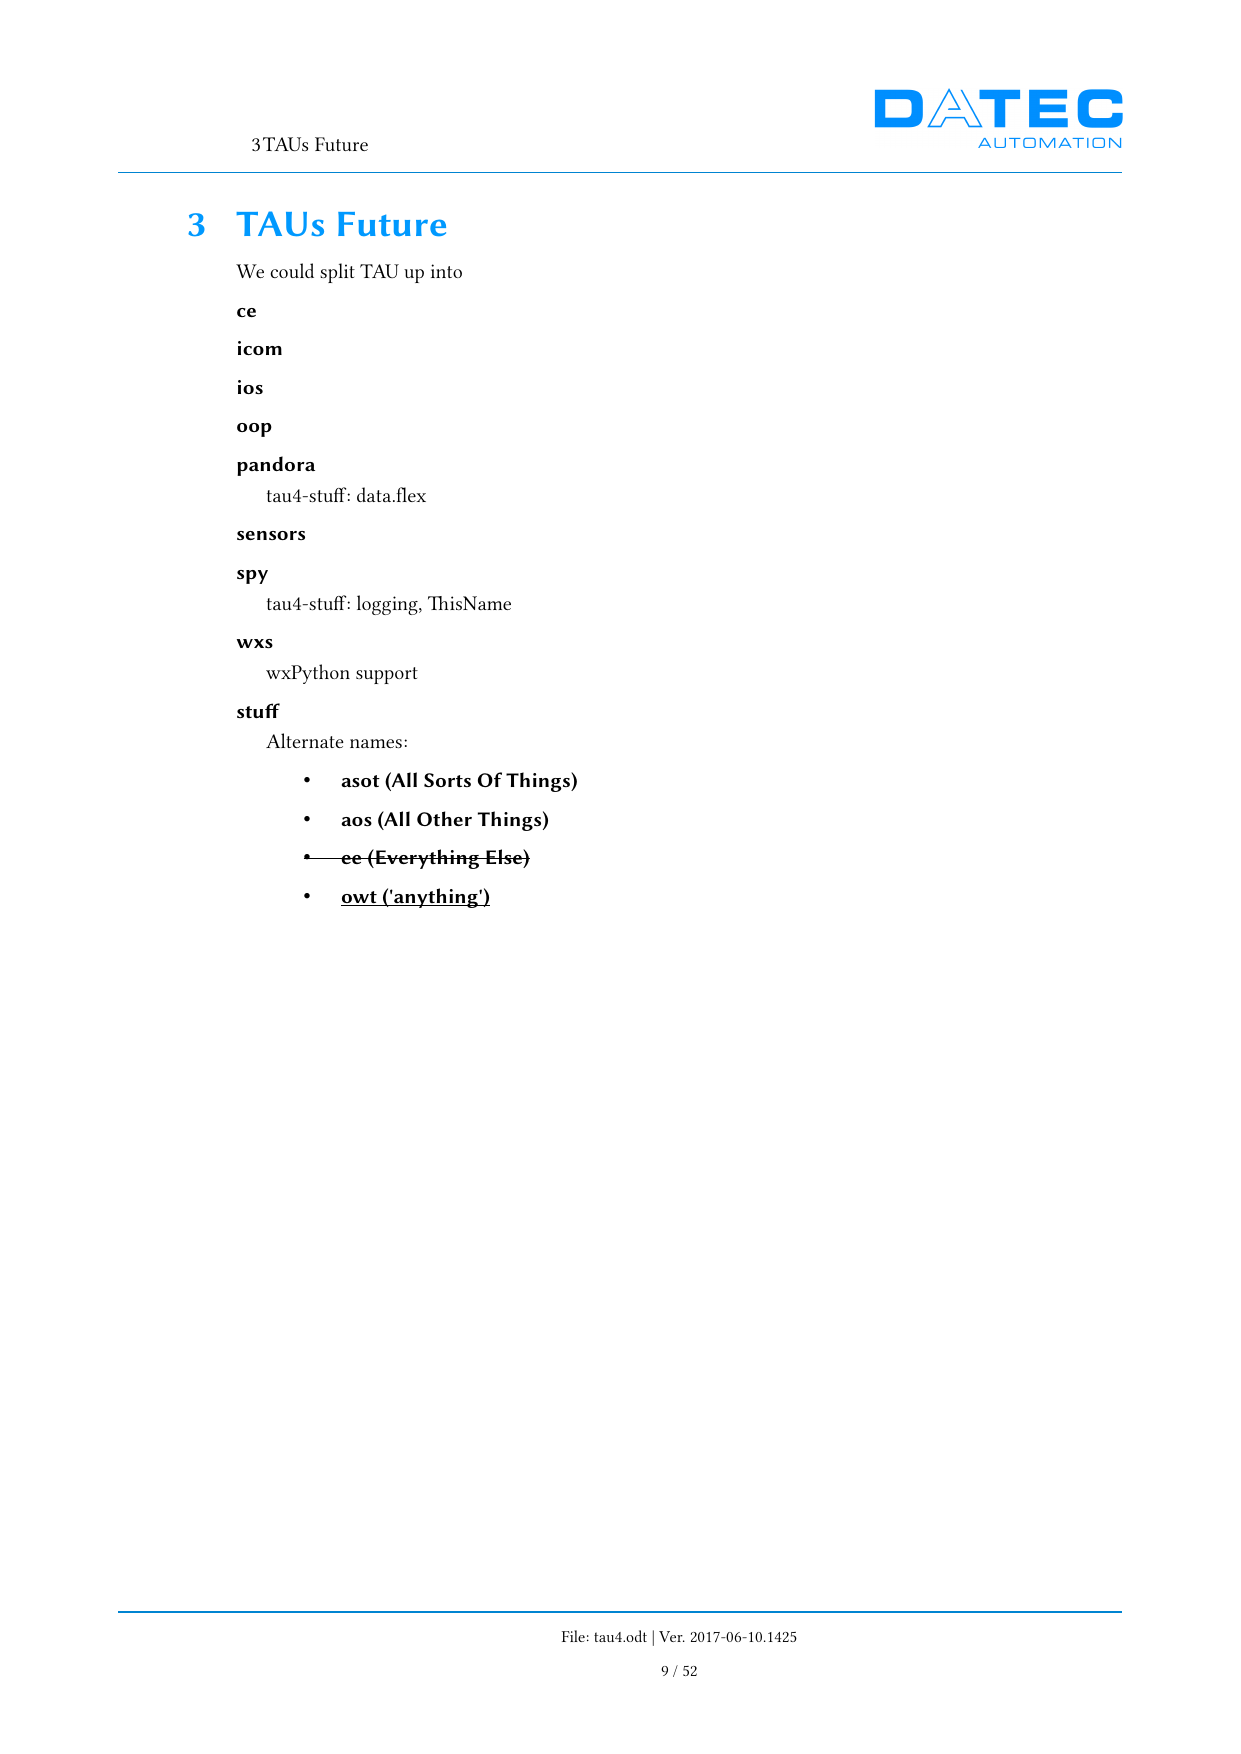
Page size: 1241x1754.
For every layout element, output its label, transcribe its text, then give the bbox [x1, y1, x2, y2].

text tau4-stuff: data.flex [266, 483, 1122, 507]
subtitle TAUs Future [207, 202, 1122, 245]
subtitle ios [236, 376, 1122, 399]
text wxPython support [266, 661, 1122, 684]
text tau4-stuff: logging, ThisName [266, 591, 1122, 615]
subtitle aos (All Other Things) [303, 807, 1122, 831]
subtitle stuff [236, 699, 1122, 723]
subtitle owt ('anything') [303, 884, 1122, 908]
subtitle icom [236, 337, 1122, 361]
subtitle ce [236, 298, 1122, 322]
subtitle oop [236, 414, 1122, 438]
subtitle sensors [236, 522, 1122, 546]
subtitle ee (Everything Else) [303, 846, 1122, 869]
subtitle pandora [236, 453, 1122, 476]
text We could split TAU up into [236, 260, 1122, 284]
text Alternate names: [266, 730, 1122, 754]
subtitle spy [236, 561, 1122, 584]
picture [874, 88, 1123, 148]
subtitle wxs [236, 630, 1122, 654]
subtitle asot (All Sorts Of Things) [303, 769, 1122, 792]
